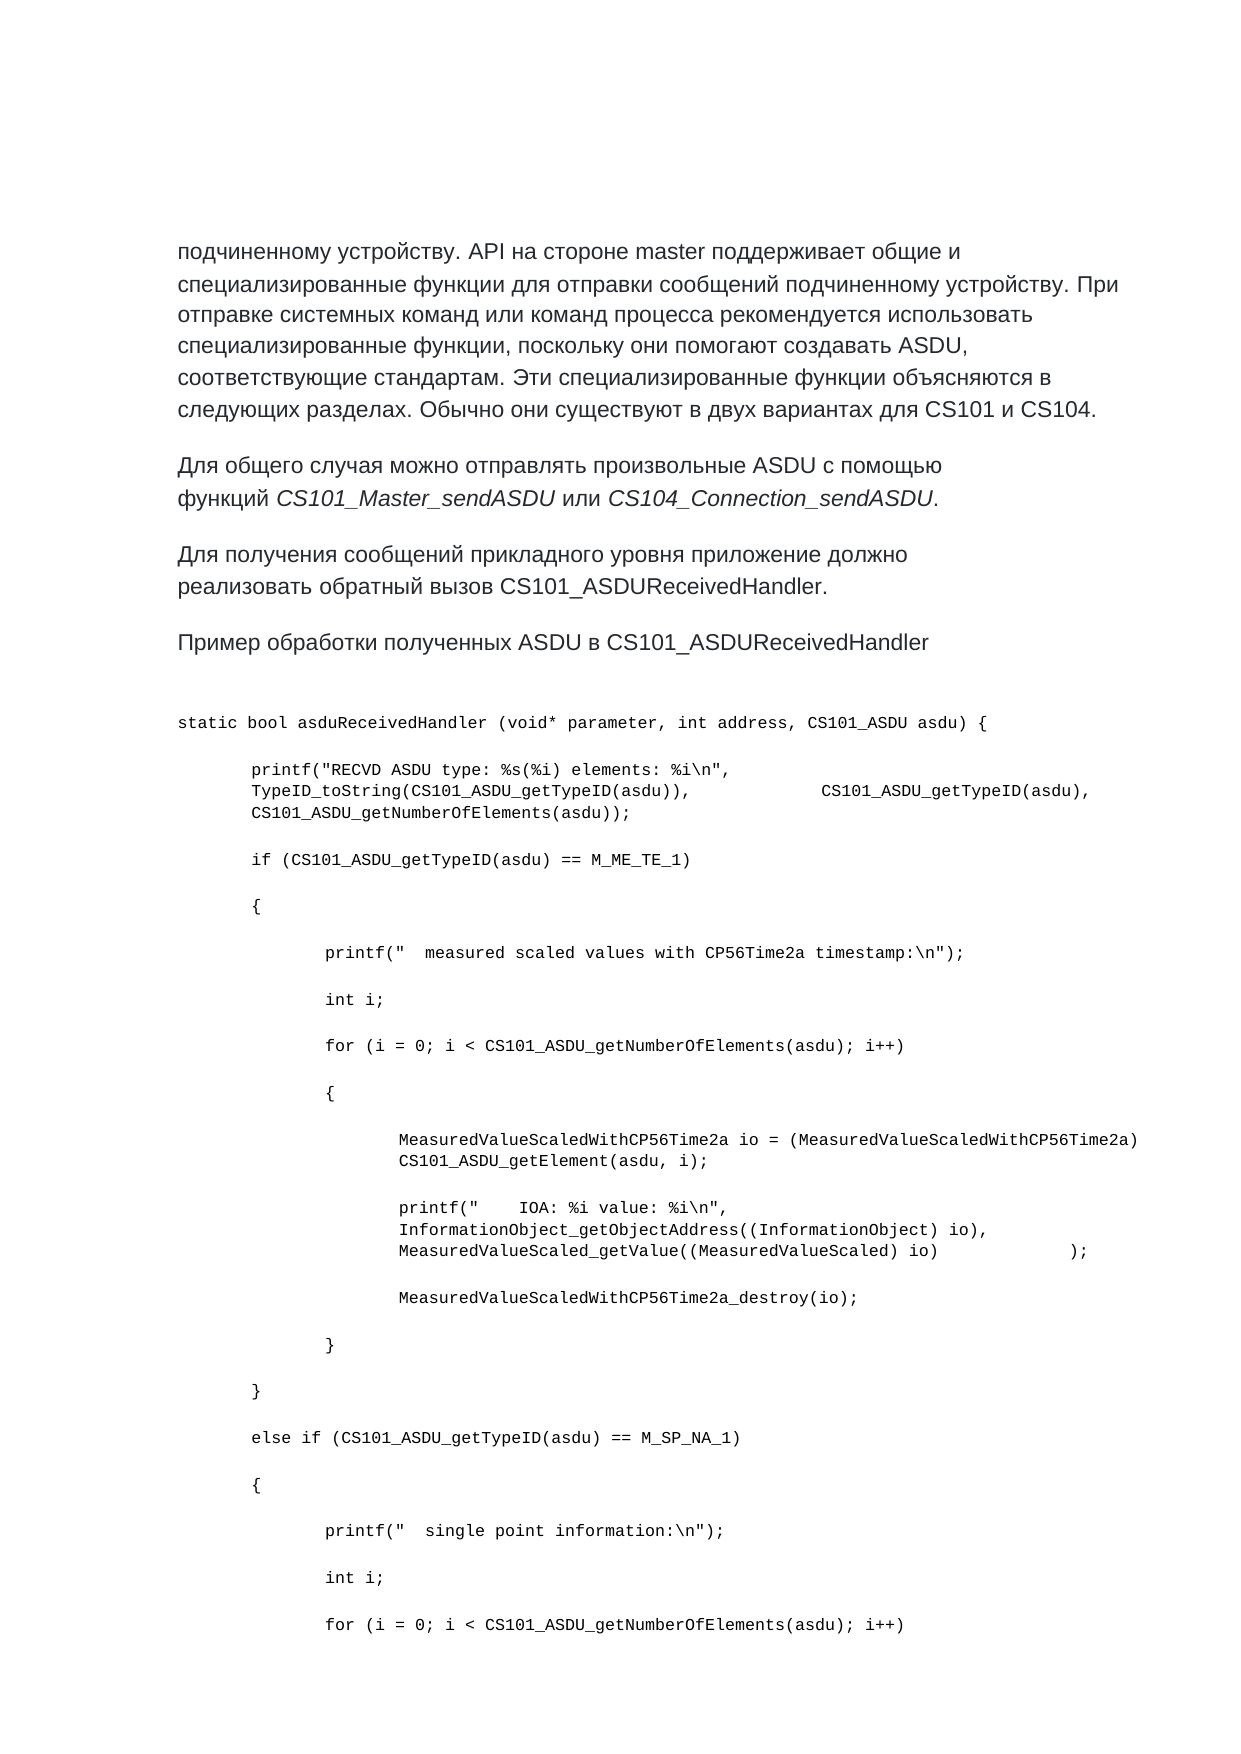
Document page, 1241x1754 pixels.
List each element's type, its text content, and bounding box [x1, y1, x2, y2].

text { [325, 1084, 1152, 1103]
text static bool asduReceivedHandler (void* parameter, int address, CS101_ASDU asdu) { [177, 714, 1152, 733]
text } [325, 1336, 1152, 1355]
text int i; [325, 991, 1152, 1010]
text for (i = 0; i < CS101_ASDU_getNumberOfElements(asdu); i++) [325, 1616, 1152, 1635]
text Для общего случая можно отправлять произвольные ASDU с помощью функций CS101_Master_sendASDU или CS104_Connection_sendASDU. [177, 452, 1152, 511]
text Пример обработки полученных ASDU в CS101_ASDUReceivedHandler [177, 629, 1152, 655]
text printf(" single point information:\n"); [325, 1523, 1152, 1542]
text printf("RECVD ASDU type: %s(%i) elements: %i\n", TypeID_toString(CS101_ASDU_getTypeID(asdu)), CS101_ASDU_getTypeID(asdu), CS101_ASDU_getNumberOfElements(asdu)); [251, 761, 1152, 823]
text MeasuredValueScaledWithCP56Time2a_destroy(io); [399, 1289, 1152, 1308]
text if (CS101_ASDU_getTypeID(asdu) == M_ME_TE_1) [251, 851, 1152, 870]
text MeasuredValueScaledWithCP56Time2a io = (MeasuredValueScaledWithCP56Time2a) CS101_ASDU_getElement(asdu, i); [399, 1131, 1152, 1172]
text printf(" IOA: %i value: %i\n", InformationObject_getObjectAddress((InformationObject) io), MeasuredValueScaled_getValue((MeasuredValueScaled) io) ); [399, 1199, 1152, 1262]
text printf(" measured scaled values with CP56Time2a timestamp:\n"); [325, 944, 1152, 963]
text int i; [325, 1569, 1152, 1588]
text { [251, 898, 1152, 917]
text { [251, 1476, 1152, 1495]
text } [251, 1383, 1152, 1402]
text for (i = 0; i < CS101_ASDU_getNumberOfElements(asdu); i++) [325, 1038, 1152, 1057]
text подчиненному устройству. API на стороне master поддерживает общие и специализированные функции для отправки сообщений подчиненному устройству. При отправке системных команд или команд процесса рекомендуется использовать специализированные функции, поскольку они помогают создавать ASDU, соответствующие стандартам. Эти специализированные функции объясняются в следующих разделах. Обычно они существуют в двух вариантах для CS101 и CS104. [177, 236, 1152, 423]
text else if (CS101_ASDU_getTypeID(asdu) == M_SP_NA_1) [251, 1429, 1152, 1448]
text Для получения сообщений прикладного уровня приложение должно реализовать обратный вызов CS101_ASDUReceivedHandler. [177, 541, 1152, 600]
